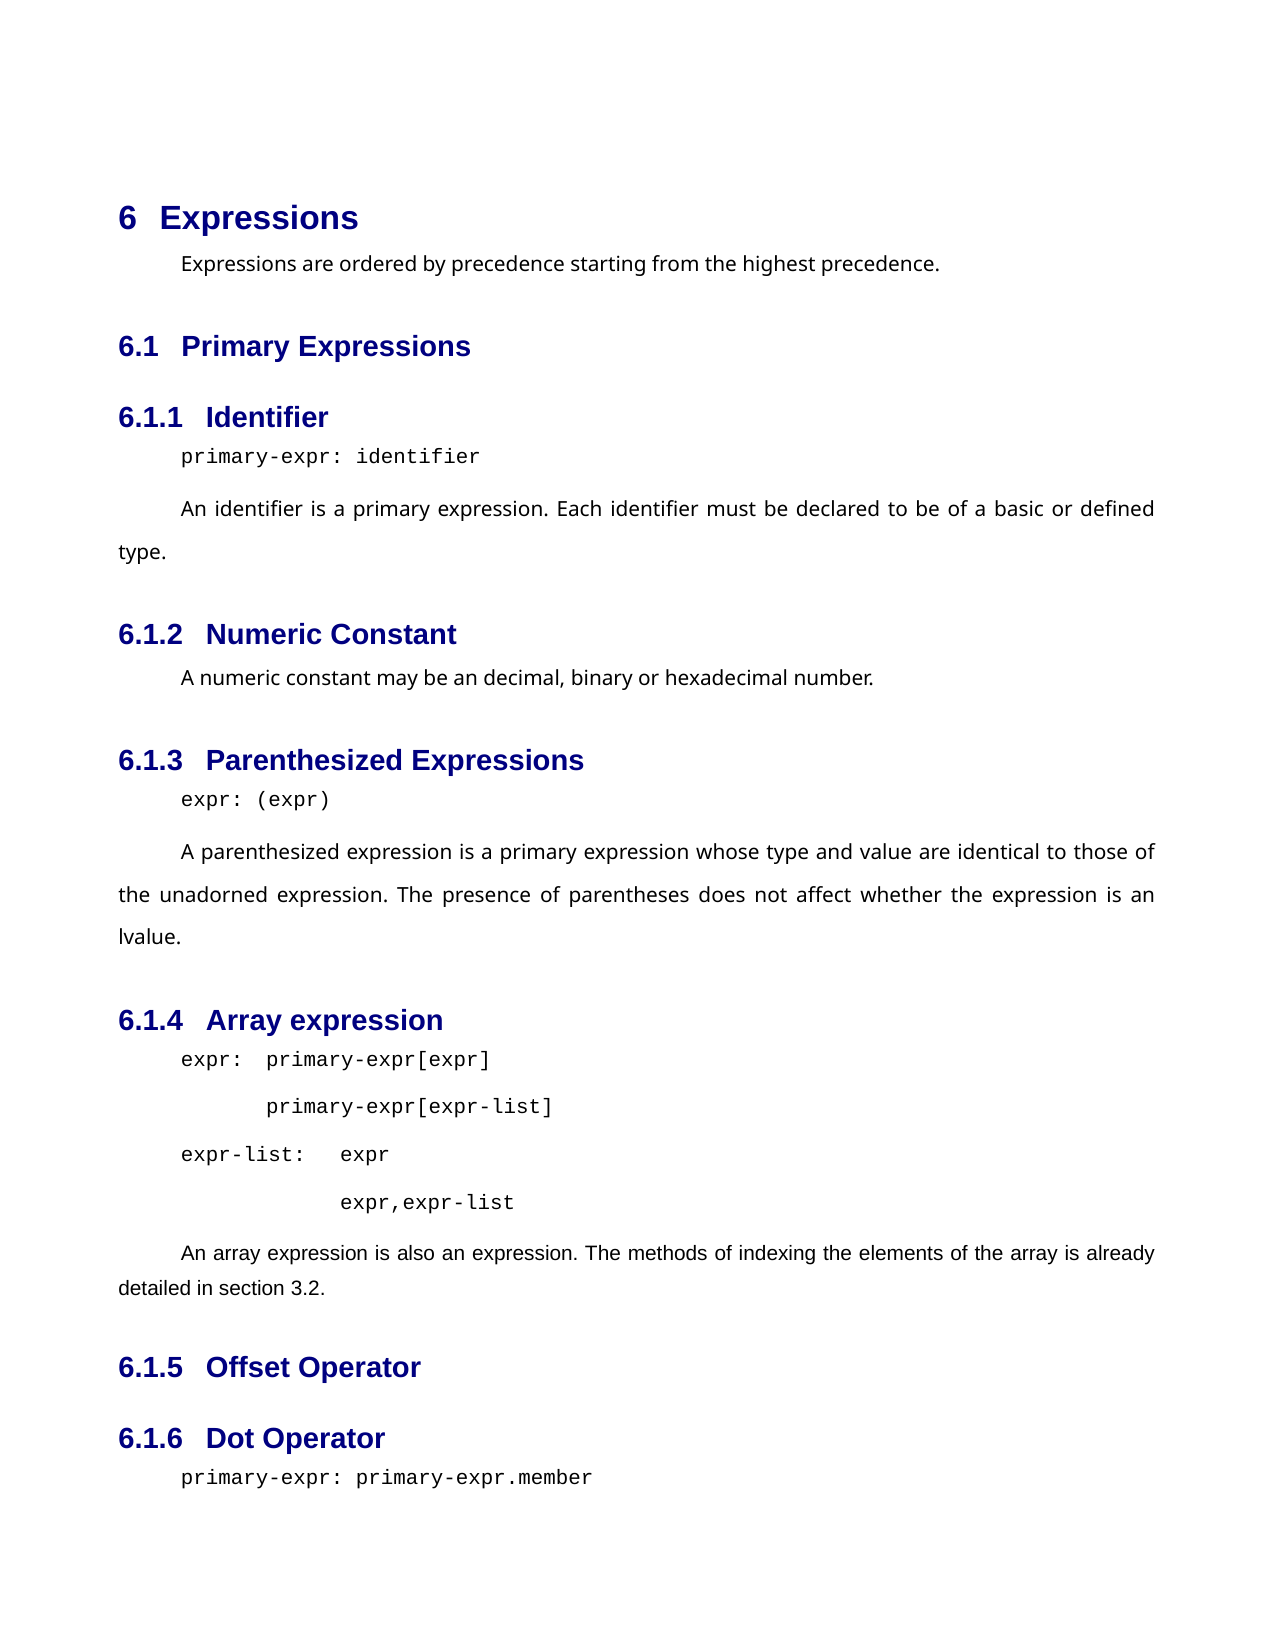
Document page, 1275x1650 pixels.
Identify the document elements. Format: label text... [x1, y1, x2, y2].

text An array expression is also an expression. The methods of indexing the elements of the array is already detailed in section 3.2. [118, 1240, 1157, 1300]
subtitle Primary Expressions [118, 329, 1157, 363]
subtitle Numeric Constant [118, 617, 1157, 651]
text primary-expr[expr-list] [118, 1097, 1157, 1120]
text A numeric constant may be an decimal, binary or hexadecimal number. [118, 663, 1157, 692]
text primary-expr: identifier [118, 447, 1157, 470]
text expr: (expr) [118, 789, 1157, 813]
subtitle Parenthesized Expressions [118, 743, 1157, 777]
subtitle Offset Operator [118, 1350, 1157, 1383]
text A parenthesized expression is a primary expression whose type and value are identical to those of the unadorned expression. The presence of parentheses does not affect whether the expression is an lvalue. [118, 837, 1157, 951]
text expr: primary-expr[expr] [118, 1049, 1157, 1072]
text An identifier is a primary expression. Each identifier must be declared to be of a basic or defined type. [118, 494, 1157, 566]
subtitle Expressions [118, 198, 1157, 237]
text expr,expr-list [118, 1192, 1157, 1216]
text expr-list: expr [118, 1144, 1157, 1168]
text Expressions are ordered by precedence starting from the highest precedence. [118, 249, 1157, 278]
subtitle Identifier [118, 401, 1157, 434]
subtitle Array expression [118, 1003, 1157, 1036]
subtitle Dot Operator [118, 1421, 1157, 1454]
text primary-expr: primary-expr.member [118, 1467, 1157, 1490]
